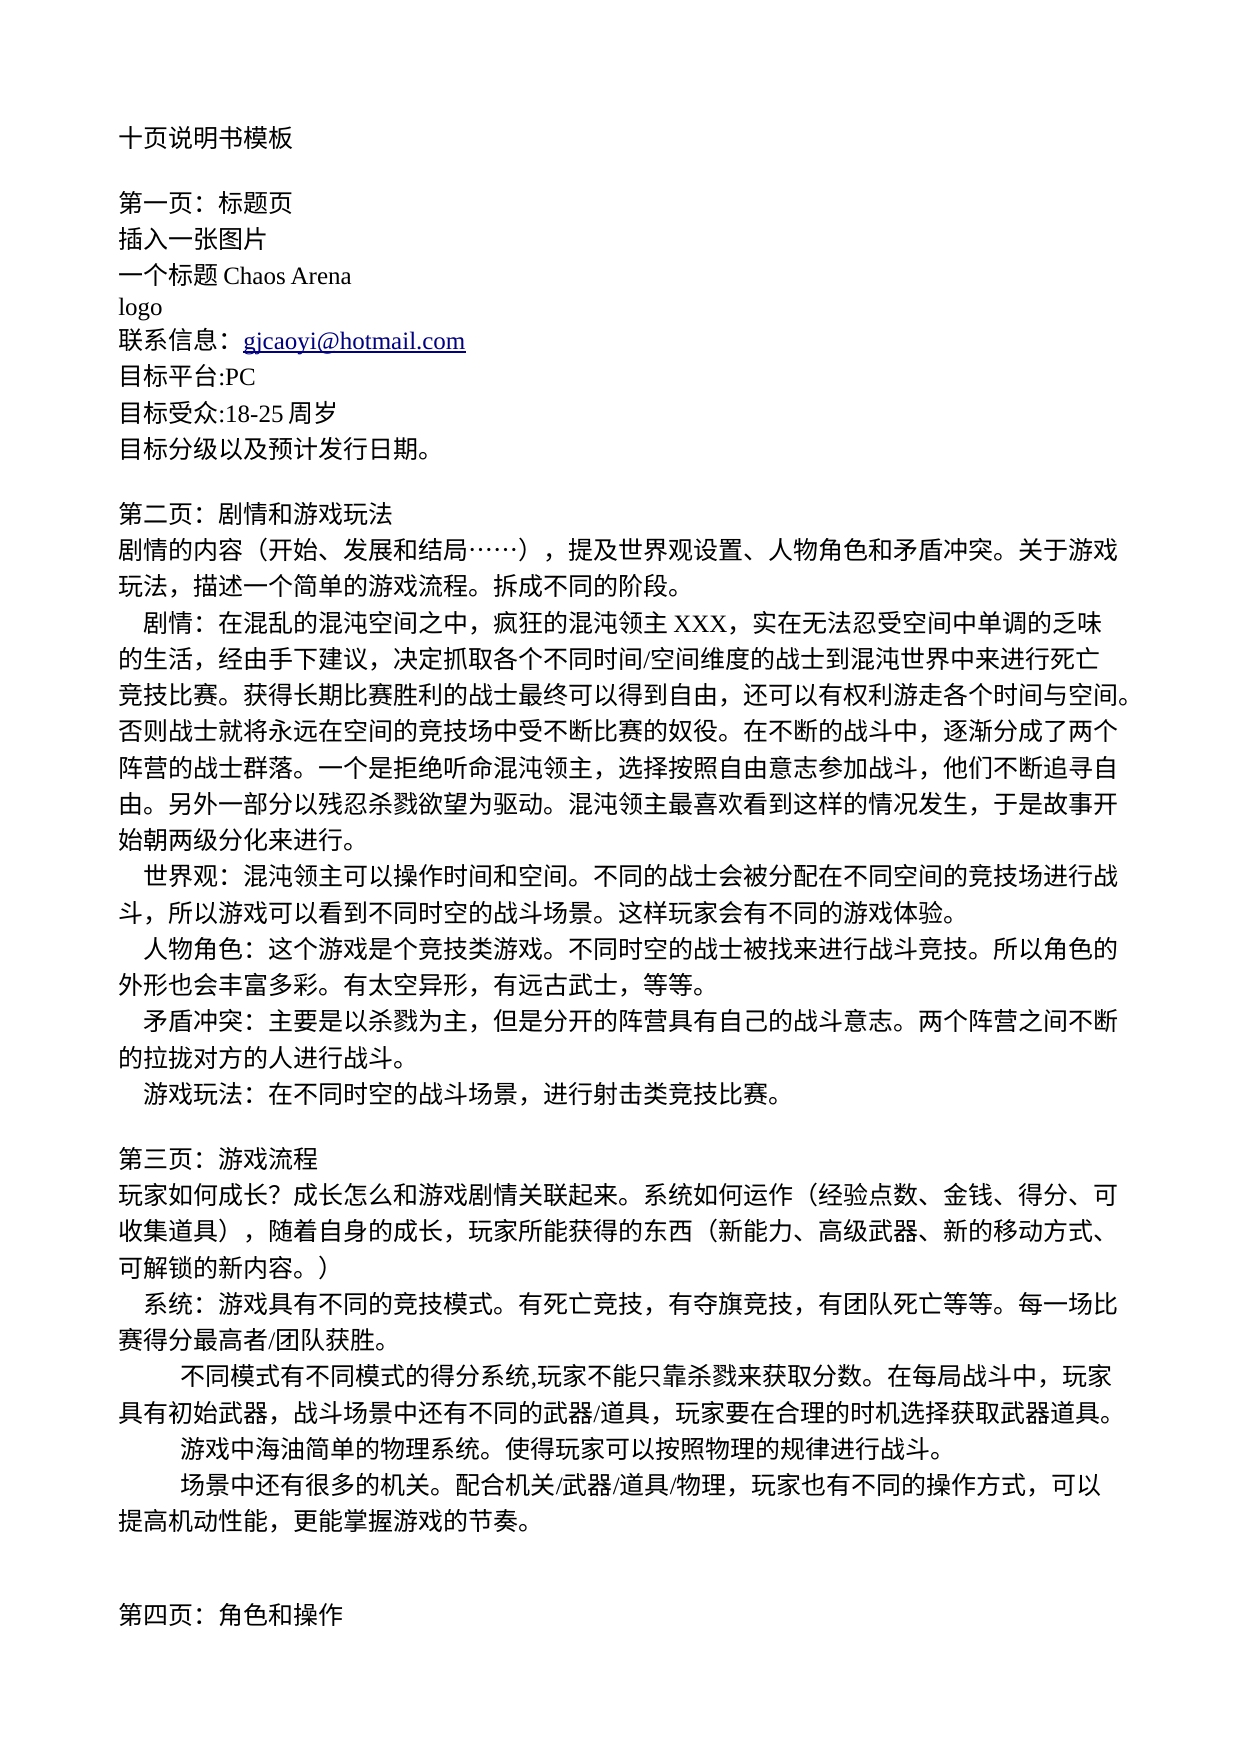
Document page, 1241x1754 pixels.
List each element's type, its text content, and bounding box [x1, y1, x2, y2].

text 目标分级以及预计发行日期。 [118, 429, 1122, 466]
text 不同模式有不同模式的得分系统,玩家不能只靠杀戮来获取分数。在每局战斗中，玩家具有初始武器，战斗场景中还有不同的武器/道具，玩家要在合理的时机选择获取武器道具。 [118, 1357, 1122, 1429]
text 第二页：剧情和游戏玩法 [118, 494, 1122, 531]
text 人物角色：这个游戏是个竞技类游戏。不同时空的战士被找来进行战斗竞技。所以角色的外形也会丰富多彩。有太空异形，有远古武士，等等。 [118, 929, 1122, 1002]
text 一个标题Chaos Arena [118, 256, 1122, 292]
text 系统：游戏具有不同的竞技模式。有死亡竞技，有夺旗竞技，有团队死亡等等。每一场比赛得分最高者/团队获胜。 [118, 1284, 1122, 1357]
text 矛盾冲突：主要是以杀戮为主，但是分开的阵营具有自己的战斗意志。两个阵营之间不断的拉拢对方的人进行战斗。 [118, 1002, 1122, 1074]
text 十页说明书模板 [118, 118, 1122, 154]
text 第三页：游戏流程 [118, 1139, 1122, 1176]
text 剧情：在混乱的混沌空间之中，疯狂的混沌领主XXX，实在无法忍受空间中单调的乏味的生活，经由手下建议，决定抓取各个不同时间/空间维度的战士到混沌世界中来进行死亡竞技比赛。获得长期比赛胜利的战士最终可以得到自由，还可以有权利游走各个时间与空间。否则战士就将永远在空间的竞技场中受不断比赛的奴役。在不断的战斗中，逐渐分成了两个阵营的战士群落。一个是拒绝听命混沌领主，选择按照自由意志参加战斗，他们不断追寻自由。另外一部分以残忍杀戮欲望为驱动。混沌领主最喜欢看到这样的情况发生，于是故事开始朝两级分化来进行。 [118, 603, 1122, 857]
text 插入一张图片 [118, 219, 1122, 256]
text 游戏玩法：在不同时空的战斗场景，进行射击类竞技比赛。 [118, 1074, 1122, 1111]
text 世界观：混沌领主可以操作时间和空间。不同的战士会被分配在不同空间的竞技场进行战斗，所以游戏可以看到不同时空的战斗场景。这样玩家会有不同的游戏体验。 [118, 857, 1122, 929]
text 场景中还有很多的机关。配合机关/武器/道具/物理，玩家也有不同的操作方式，可以提高机动性能，更能掌握游戏的节奏。 [118, 1466, 1122, 1538]
text 玩家如何成长？成长怎么和游戏剧情关联起来。系统如何运作（经验点数、金钱、得分、可收集道具），随着自身的成长，玩家所能获得的东西（新能力、高级武器、新的移动方式、可解锁的新内容。） [118, 1176, 1122, 1284]
text 第一页：标题页 [118, 183, 1122, 219]
text 剧情的内容（开始、发展和结局……），提及世界观设置、人物角色和矛盾冲突。关于游戏玩法，描述一个简单的游戏流程。拆成不同的阶段。 [118, 531, 1122, 603]
text 目标平台:PC [118, 357, 1122, 393]
text 目标受众:18-25周岁 [118, 393, 1122, 429]
text 游戏中海油简单的物理系统。使得玩家可以按照物理的规律进行战斗。 [118, 1429, 1122, 1466]
text logo [118, 292, 1122, 321]
text 联系信息：gjcaoyi@hotmail.com [118, 321, 1122, 357]
text 第四页：角色和操作 [118, 1596, 1122, 1632]
